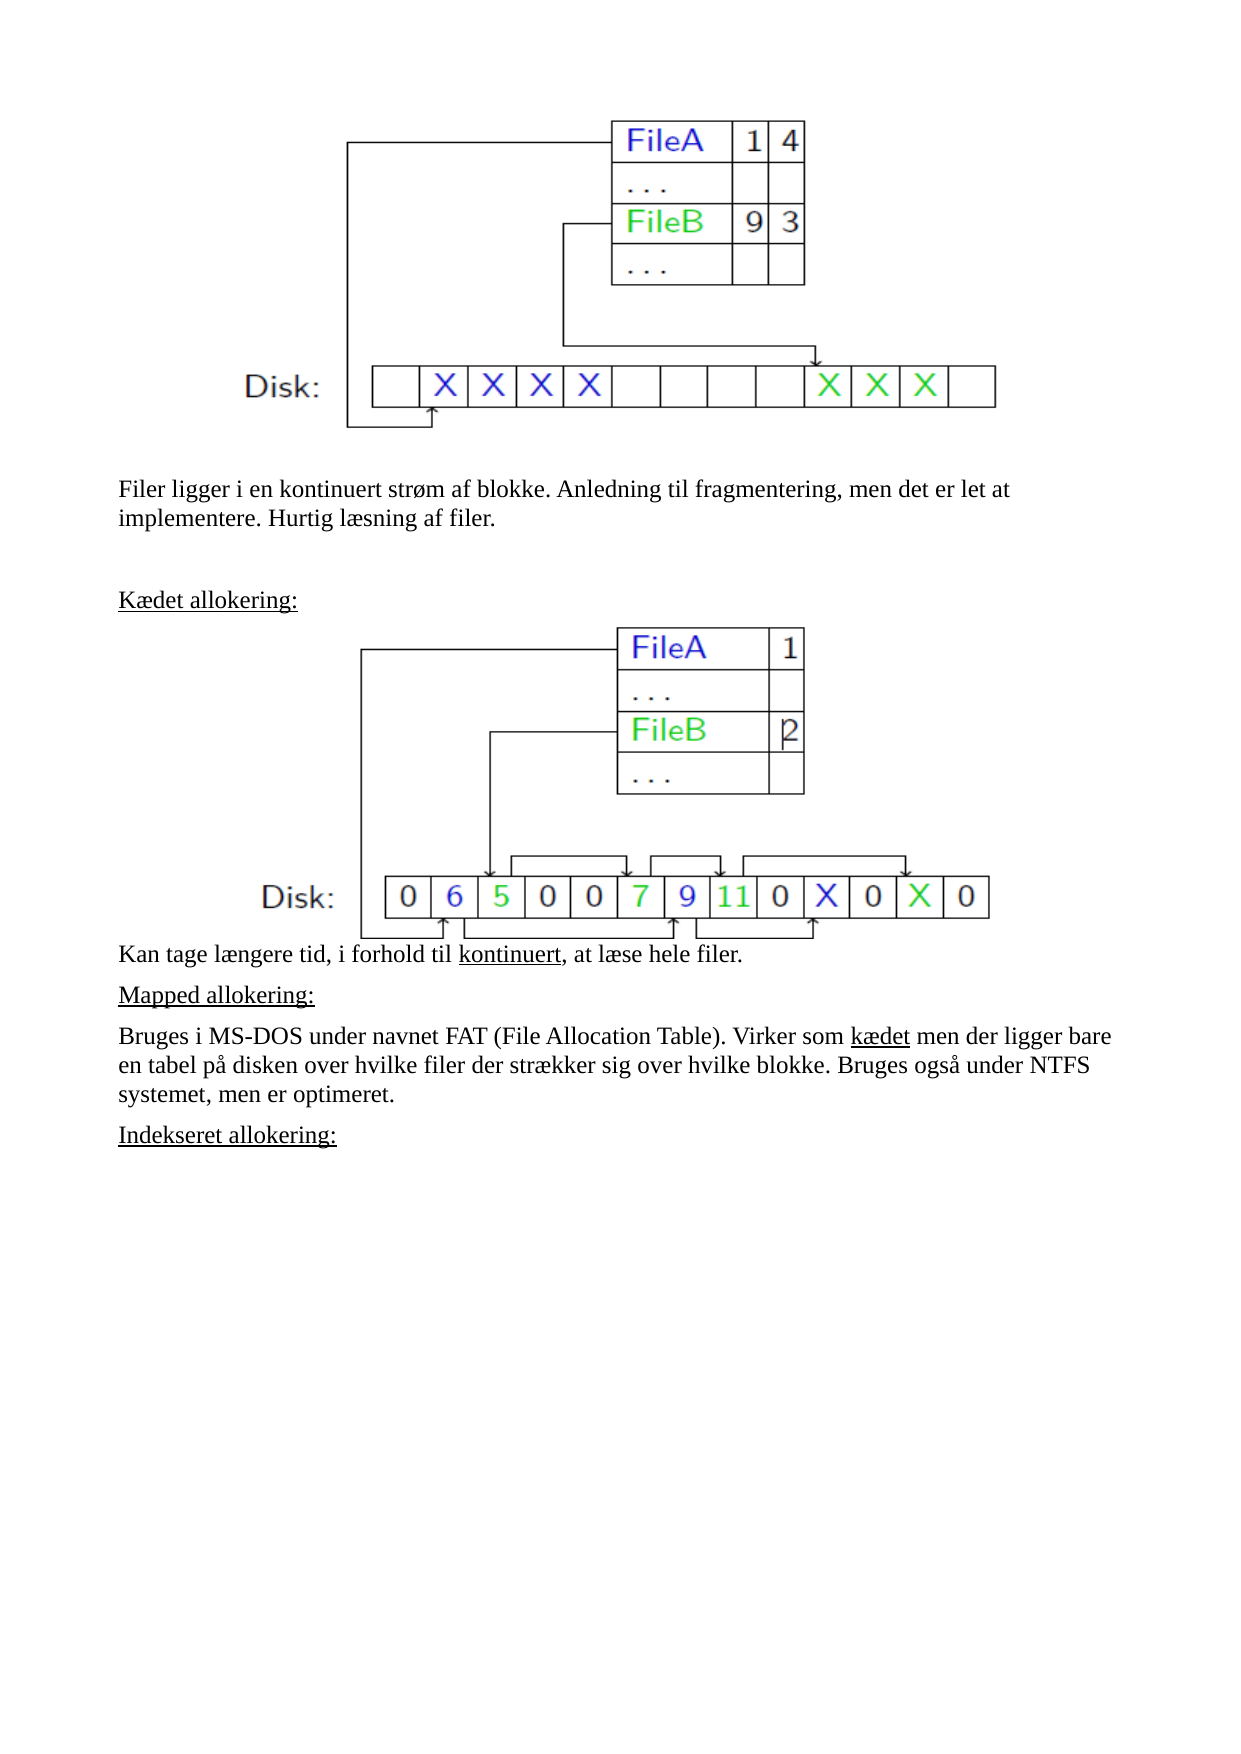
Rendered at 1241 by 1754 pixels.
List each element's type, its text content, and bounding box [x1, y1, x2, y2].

text Kædet allokering: [118, 586, 1122, 614]
text Mapped allokering: [118, 980, 1122, 1009]
text Bruges i MS-DOS under navnet FAT (File Allocation Table). Virker som kædet men der ligger bare en tabel på disken over hvilke filer der strækker sig over hvilke blokke. Bruges også under NTFS systemet, men er optimeret. [118, 1021, 1122, 1108]
text Filer ligger i en kontinuert strøm af blokke. Anledning til fragmentering, men det er let at implementere. Hurtig læsning af filer. [118, 474, 1122, 532]
text Kan tage længere tid, i forhold til kontinuert, at læse hele filer. [118, 627, 1122, 968]
text Indekseret allokering: [118, 1120, 1122, 1149]
